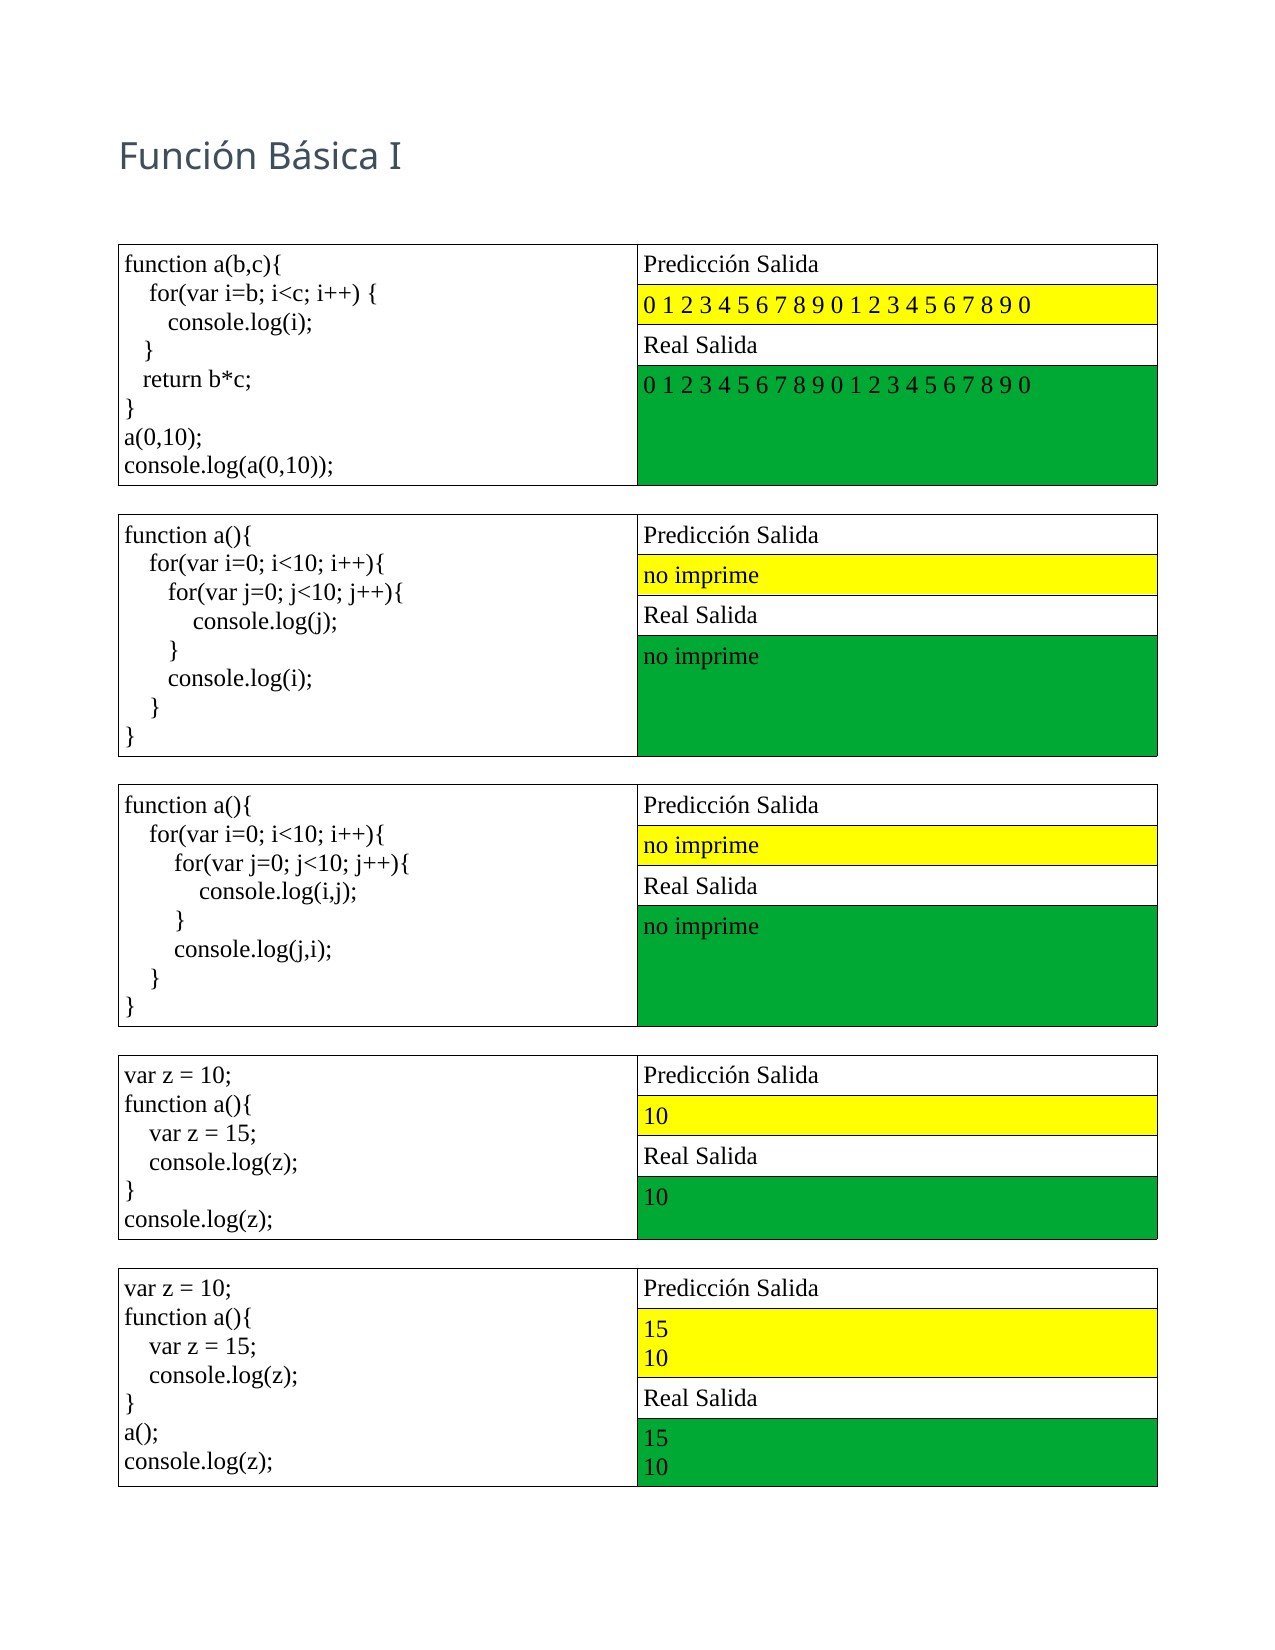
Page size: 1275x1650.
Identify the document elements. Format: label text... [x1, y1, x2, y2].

table_cell no imprime [638, 555, 1157, 594]
table_cell 15 10 [638, 1309, 1157, 1377]
table_cell 10 [638, 1096, 1157, 1135]
table_header function a(){ for(var i=0; i<10; i++){ for(var j=0; j<10; j++){ console.log(i,j); } console.log(j,i); } } [119, 785, 637, 1026]
table_cell Real Salida [638, 1136, 1157, 1176]
table_cell 15 10 [638, 1419, 1157, 1486]
table_header Predicción Salida [638, 1056, 1157, 1095]
table_header var z = 10; function a(){ var z = 15; console.log(z); } a(); console.log(z); [119, 1269, 637, 1486]
table_header Predicción Salida [638, 1269, 1157, 1308]
table_header function a(b,c){ for(var i=b; i<c; i++) { console.log(i); } return b*c; } a(0,10); console.log(a(0,10)); [119, 245, 637, 485]
table_header Predicción Salida [638, 245, 1157, 284]
table_cell no imprime [638, 906, 1157, 1026]
table_header Predicción Salida [638, 515, 1157, 554]
table_cell no imprime [638, 826, 1157, 865]
table_cell Real Salida [638, 866, 1157, 905]
table_header Predicción Salida [638, 785, 1157, 825]
table_cell no imprime [638, 636, 1157, 756]
table_header var z = 10; function a(){ var z = 15; console.log(z); } console.log(z); [119, 1056, 637, 1239]
table_cell 10 [638, 1177, 1157, 1239]
table_cell 0 1 2 3 4 5 6 7 8 9 0 1 2 3 4 5 6 7 8 9 0 [638, 285, 1157, 324]
table_cell Real Salida [638, 596, 1157, 635]
table_header function a(){ for(var i=0; i<10; i++){ for(var j=0; j<10; j++){ console.log(j); } console.log(i); } } [119, 515, 637, 756]
table_cell 0 1 2 3 4 5 6 7 8 9 0 1 2 3 4 5 6 7 8 9 0 [638, 366, 1157, 485]
table_cell Real Salida [638, 325, 1157, 364]
table_cell Real Salida [638, 1378, 1157, 1417]
